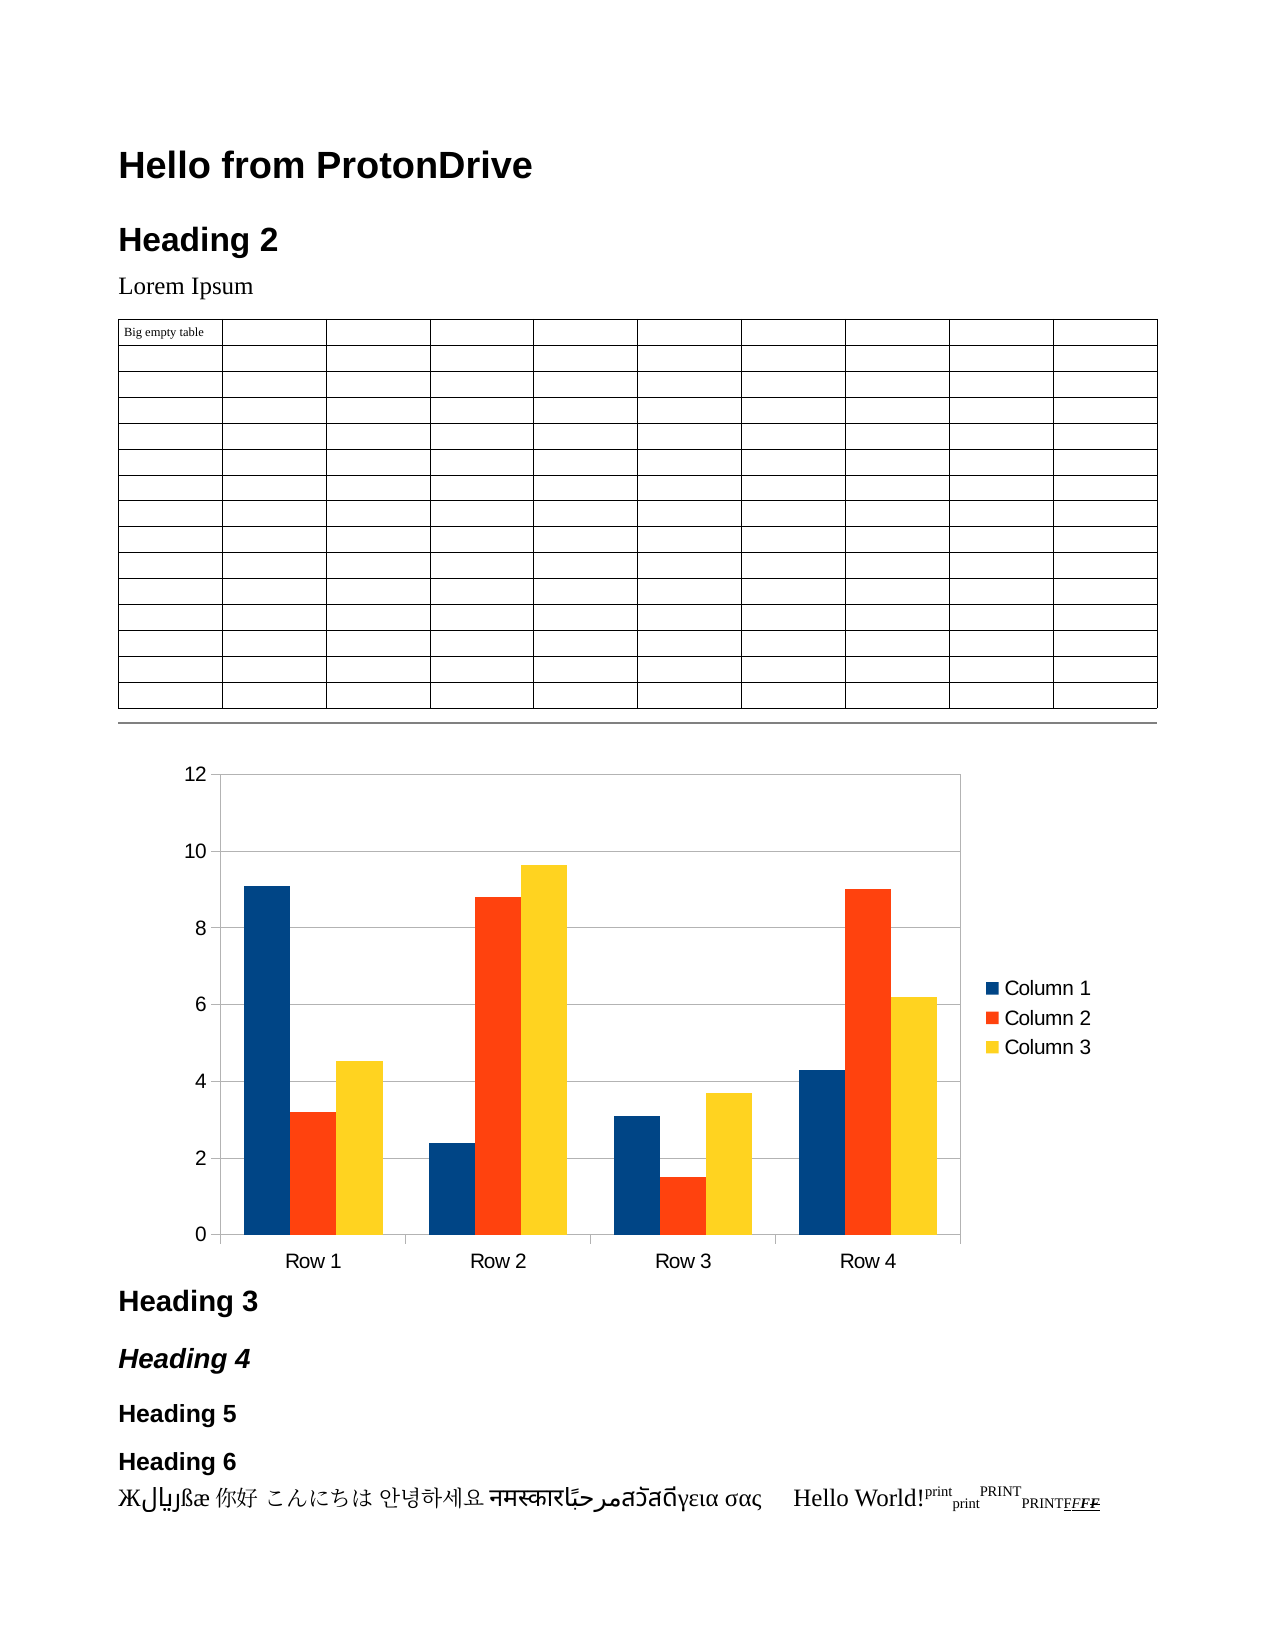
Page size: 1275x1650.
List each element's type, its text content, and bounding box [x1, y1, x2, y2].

table_cell [846, 450, 949, 474]
table_cell [742, 553, 845, 578]
table_cell [1054, 605, 1157, 630]
table_cell [534, 424, 637, 448]
table_cell [431, 579, 533, 604]
table_cell [327, 476, 430, 500]
table_cell [742, 605, 845, 630]
text Ж﷼ßæ你好 こんにちは 안녕하세요नमस्कारمرحبًاสวัสดีγεια σας 🌐 Hello World!printprintPRINTPRINTFFFF [118, 1481, 1157, 1517]
table_cell [223, 605, 326, 630]
table_cell [742, 527, 845, 552]
table_cell [534, 398, 637, 423]
table_cell [846, 476, 949, 500]
table_cell [223, 450, 326, 474]
table_cell [327, 372, 430, 397]
table_cell [1054, 579, 1157, 604]
table_header [431, 320, 533, 345]
table_cell [534, 657, 637, 682]
table_cell [950, 553, 1053, 578]
table_cell [431, 527, 533, 552]
table_cell [742, 657, 845, 682]
table_cell [119, 683, 222, 708]
table_cell [1054, 683, 1157, 708]
table_header [223, 320, 326, 345]
subtitle Heading 2 [118, 220, 1157, 259]
table_cell [1054, 501, 1157, 526]
table_cell [223, 398, 326, 423]
table_cell [638, 372, 741, 397]
table_cell [846, 605, 949, 630]
table_cell [638, 579, 741, 604]
table_cell [742, 501, 845, 526]
table_cell [327, 501, 430, 526]
table_cell [950, 424, 1053, 448]
table_cell [119, 346, 222, 371]
table_cell [223, 424, 326, 448]
table_cell [431, 631, 533, 656]
table_cell [742, 346, 845, 371]
table_cell [119, 657, 222, 682]
table_cell [950, 450, 1053, 474]
table_cell [327, 527, 430, 552]
table_cell [742, 631, 845, 656]
table_cell [1054, 631, 1157, 656]
table_header [1054, 320, 1157, 345]
table_cell [534, 683, 637, 708]
table_cell [950, 631, 1053, 656]
table_cell [950, 657, 1053, 682]
table_cell [327, 657, 430, 682]
table_cell [223, 372, 326, 397]
table_cell [846, 424, 949, 448]
table_cell [223, 579, 326, 604]
table_cell [431, 683, 533, 708]
table_cell [431, 553, 533, 578]
table_cell [223, 501, 326, 526]
table_cell [119, 527, 222, 552]
table_cell [638, 553, 741, 578]
table_cell [742, 372, 845, 397]
table_header Big empty table [119, 320, 222, 345]
table_cell [742, 398, 845, 423]
table_cell [534, 579, 637, 604]
table_header [638, 320, 741, 345]
table_cell [950, 501, 1053, 526]
table_cell [638, 605, 741, 630]
table_cell [223, 553, 326, 578]
table_cell [327, 450, 430, 474]
table_cell [638, 424, 741, 448]
table_cell [1054, 527, 1157, 552]
table_cell [742, 579, 845, 604]
table_cell [846, 683, 949, 708]
table_cell [742, 450, 845, 474]
table_cell [846, 372, 949, 397]
table_cell [846, 657, 949, 682]
table_cell [846, 501, 949, 526]
table_cell [327, 683, 430, 708]
table_cell [534, 527, 637, 552]
table_cell [119, 605, 222, 630]
table_cell [431, 424, 533, 448]
table_cell [950, 579, 1053, 604]
table_cell [742, 476, 845, 500]
table_cell [431, 346, 533, 371]
table_cell [327, 605, 430, 630]
subtitle Heading 3 [118, 767, 1157, 1317]
table_cell [223, 657, 326, 682]
table_cell [846, 579, 949, 604]
table_cell [638, 501, 741, 526]
table_cell [950, 683, 1053, 708]
table_cell [431, 372, 533, 397]
table_cell [431, 398, 533, 423]
table_cell [431, 501, 533, 526]
subtitle Heading 6 [118, 1447, 1157, 1475]
table_cell [950, 346, 1053, 371]
table_cell [223, 346, 326, 371]
table_cell [119, 553, 222, 578]
table_cell [327, 579, 430, 604]
subtitle Heading 4 [118, 1342, 1157, 1374]
table_cell [327, 553, 430, 578]
table_cell [1054, 553, 1157, 578]
table_cell [742, 683, 845, 708]
table_cell [223, 683, 326, 708]
table_cell [327, 398, 430, 423]
table_cell [431, 605, 533, 630]
table_cell [1054, 450, 1157, 474]
table_cell [223, 476, 326, 500]
table_header [534, 320, 637, 345]
table_cell [534, 631, 637, 656]
table_cell [638, 398, 741, 423]
table_cell [1054, 346, 1157, 371]
table_cell [327, 346, 430, 371]
table_cell [638, 346, 741, 371]
table_cell [1054, 424, 1157, 448]
table_cell [950, 372, 1053, 397]
table_header [846, 320, 949, 345]
table_cell [846, 553, 949, 578]
table_cell [846, 527, 949, 552]
text Lorem Ipsum [118, 271, 1157, 300]
table_cell [1054, 398, 1157, 423]
table_cell [950, 398, 1053, 423]
subtitle Hello from ProtonDrive [118, 143, 1157, 187]
table_cell [431, 450, 533, 474]
table_cell [534, 346, 637, 371]
table_cell [119, 476, 222, 500]
table_cell [950, 527, 1053, 552]
table_cell [119, 631, 222, 656]
table_cell [638, 657, 741, 682]
table_cell [119, 579, 222, 604]
table_cell [534, 450, 637, 474]
table_cell [638, 631, 741, 656]
table_header [327, 320, 430, 345]
table_cell [846, 398, 949, 423]
table_cell [1054, 372, 1157, 397]
table_cell [534, 553, 637, 578]
table_cell [119, 450, 222, 474]
table_cell [119, 398, 222, 423]
table_cell [638, 450, 741, 474]
table_cell [534, 476, 637, 500]
table_cell [119, 501, 222, 526]
table_cell [638, 476, 741, 500]
table_cell [119, 372, 222, 397]
table_cell [327, 631, 430, 656]
table_cell [1054, 657, 1157, 682]
table_cell [950, 605, 1053, 630]
table_cell [1054, 476, 1157, 500]
table_cell [534, 501, 637, 526]
table_cell [534, 605, 637, 630]
table_cell [638, 527, 741, 552]
table_cell [950, 476, 1053, 500]
table_cell [327, 424, 430, 448]
table_cell [638, 683, 741, 708]
table_cell [431, 657, 533, 682]
table_cell [223, 527, 326, 552]
table_cell [846, 346, 949, 371]
table_cell [431, 476, 533, 500]
table_cell [742, 424, 845, 448]
table_cell [846, 631, 949, 656]
table_cell [223, 631, 326, 656]
table_cell [534, 372, 637, 397]
subtitle Heading 5 [118, 1399, 1157, 1428]
table_header [742, 320, 845, 345]
table_cell [119, 424, 222, 448]
table_header [950, 320, 1053, 345]
